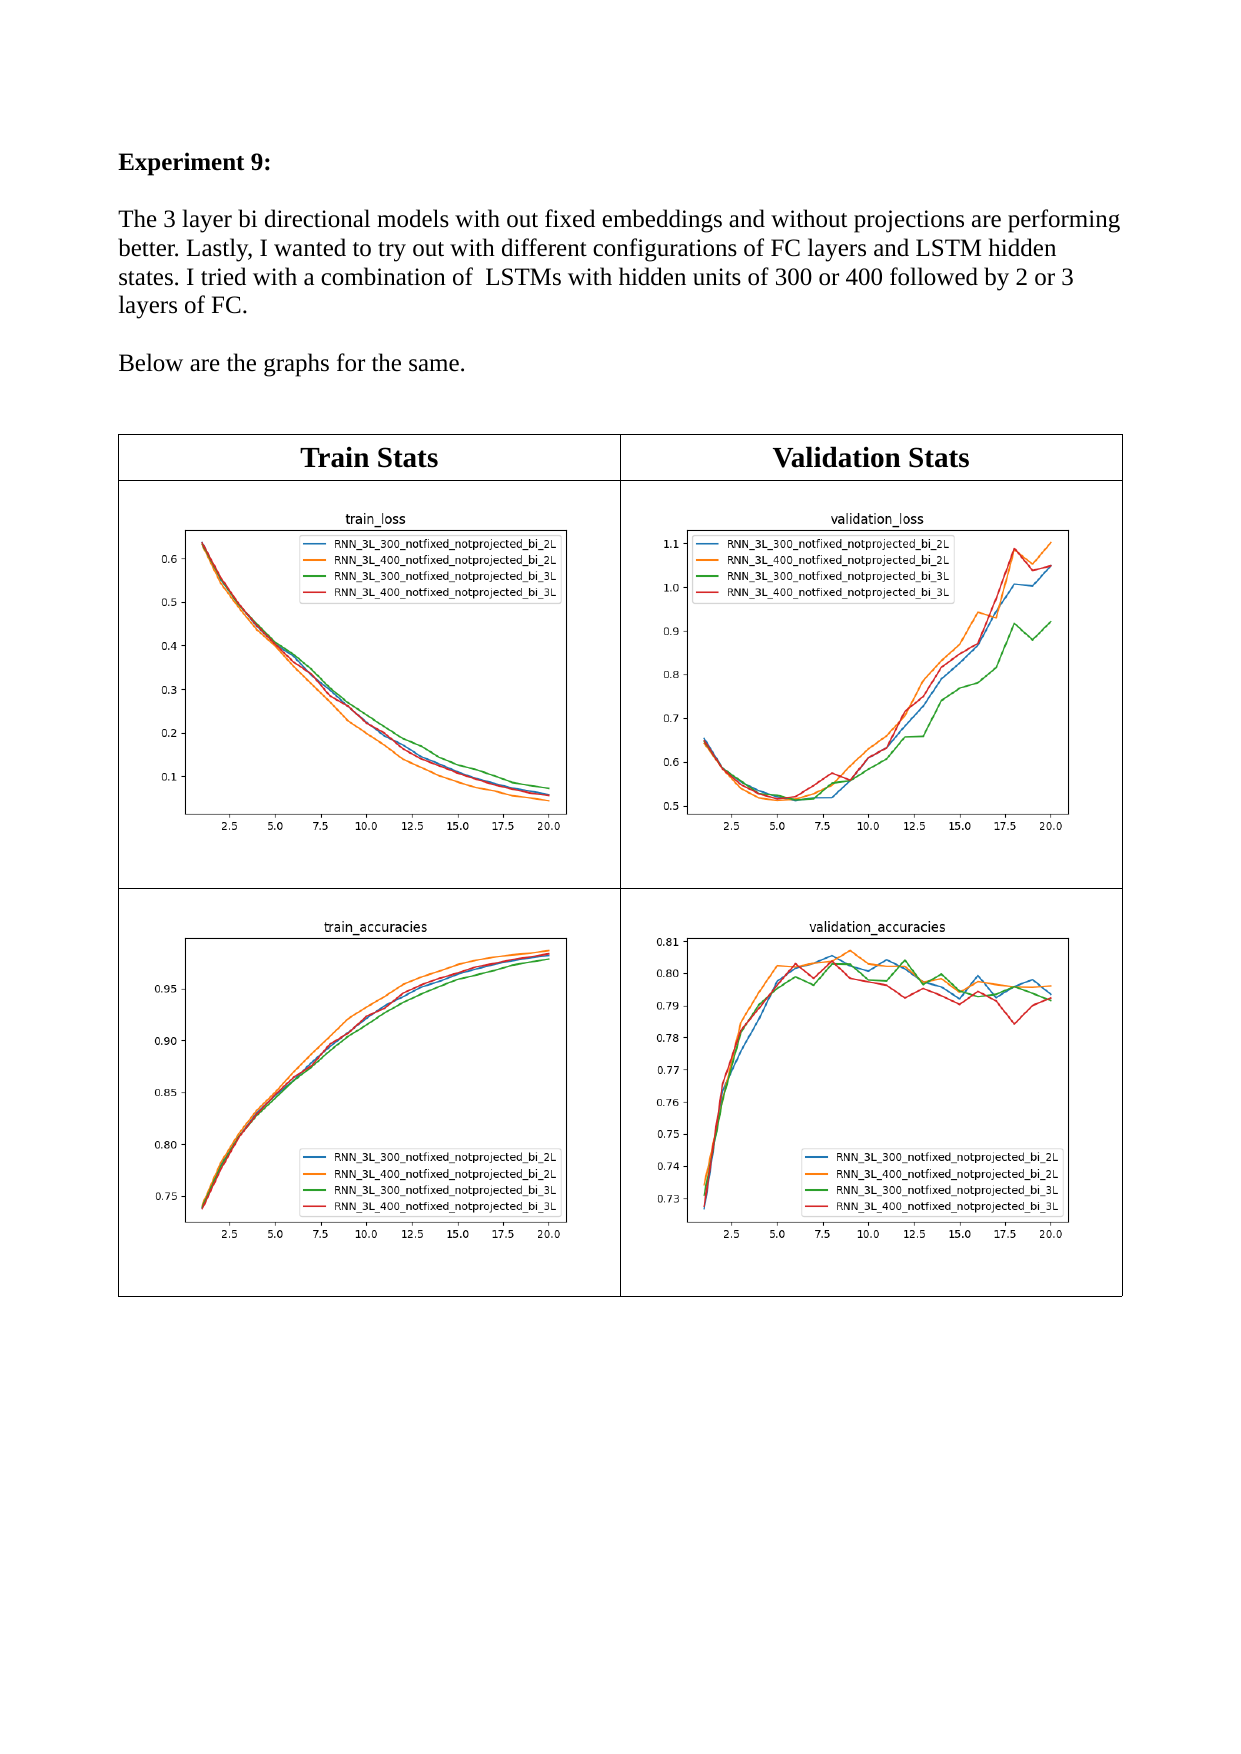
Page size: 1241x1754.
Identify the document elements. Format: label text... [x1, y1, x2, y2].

picture [625, 485, 1117, 854]
text Experiment 9: [118, 147, 1122, 176]
table_cell [621, 481, 1122, 888]
table_header Validation Stats [621, 435, 1122, 479]
picture [123, 893, 615, 1262]
text The 3 layer bi directional models with out fixed embeddings and without projections are performing better. Lastly, I wanted to try out with different configurations of FC layers and LSTM hidden states. I tried with a combination of LSTMs with hidden units of 300 or 400 followed by 2 or 3 layers of FC. [118, 204, 1122, 319]
picture [123, 485, 615, 854]
picture [625, 893, 1117, 1262]
table_cell [621, 889, 1122, 1296]
table_cell [119, 889, 620, 1296]
table_cell [119, 481, 620, 888]
table_header Train Stats [119, 435, 620, 479]
text Below are the graphs for the same. [118, 348, 1122, 377]
